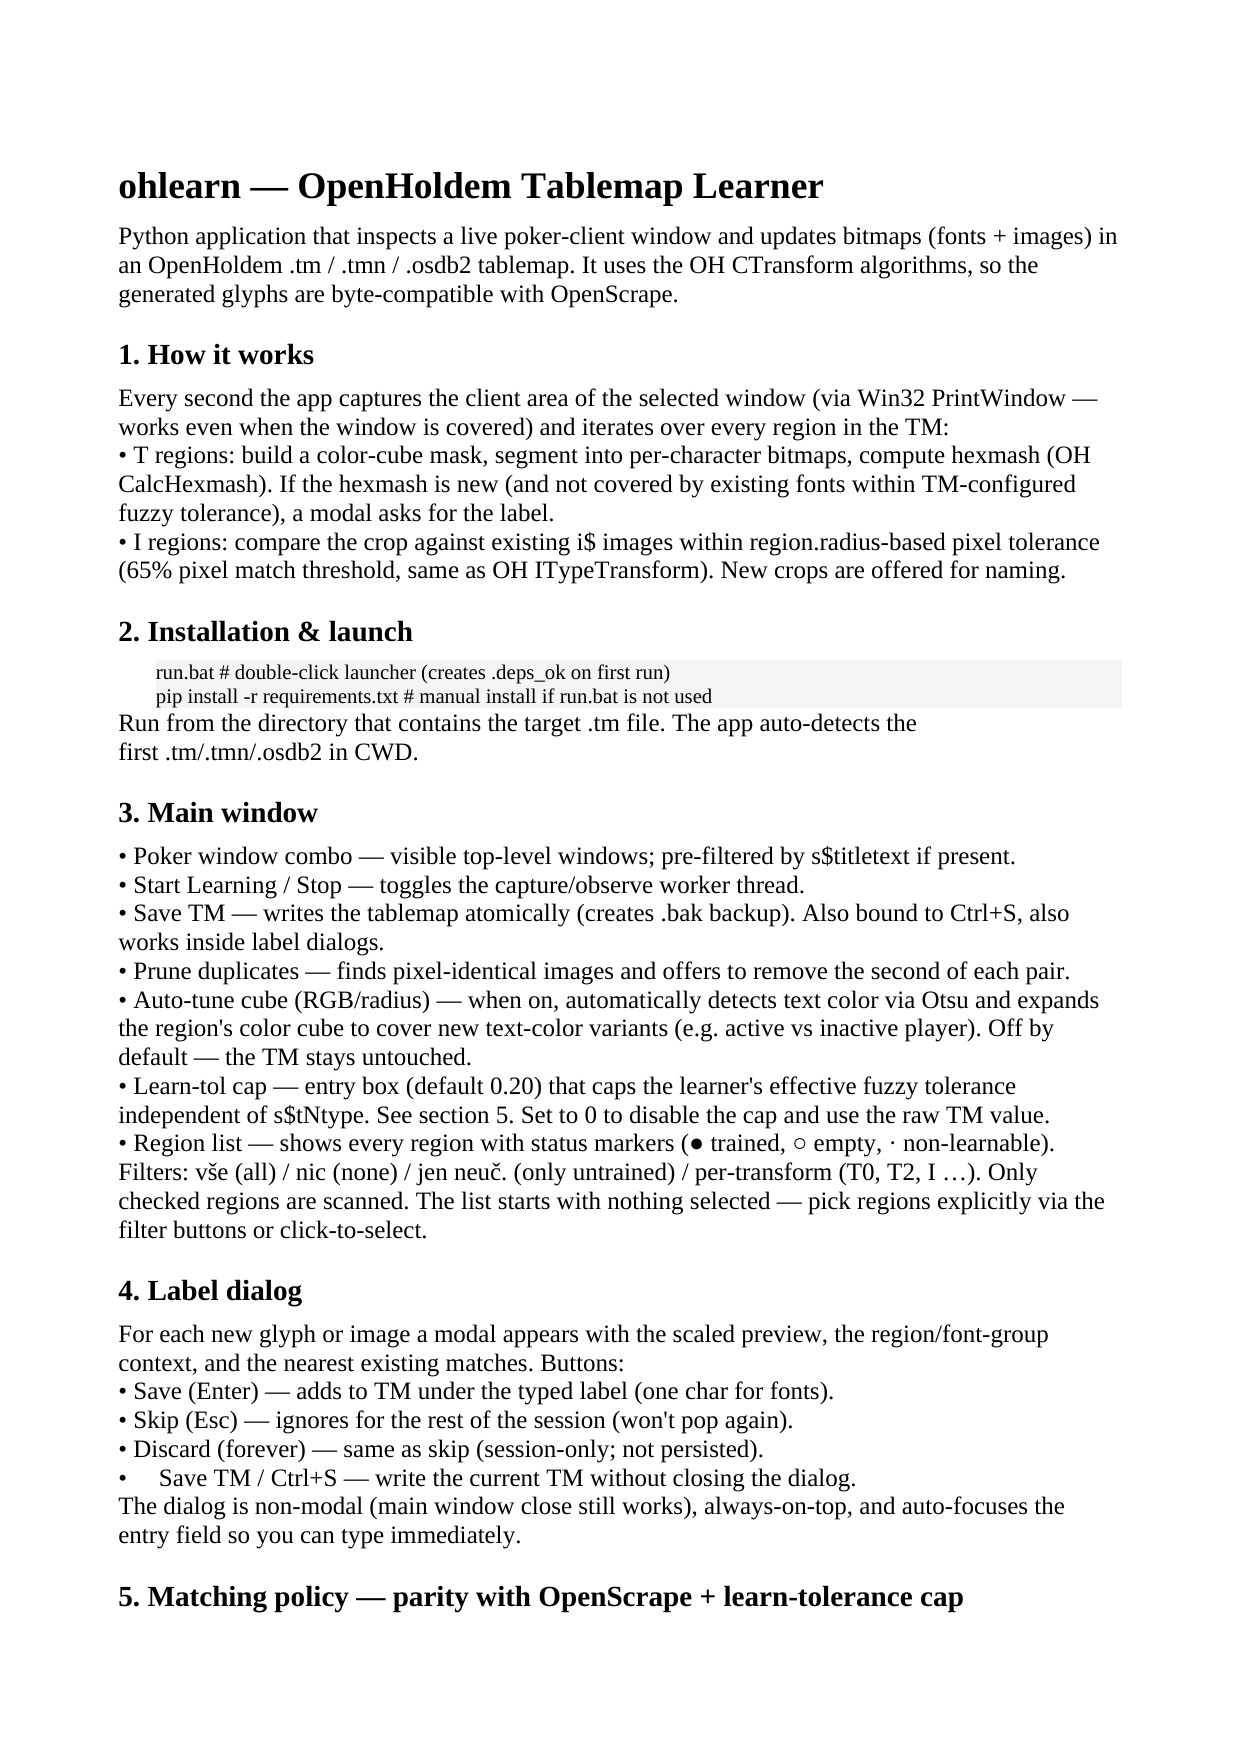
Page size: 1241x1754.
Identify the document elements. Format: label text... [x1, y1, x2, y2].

text Run from the directory that contains the target .tm file. The app auto-detects the first .tm/.tmn/.osdb2 in CWD. [118, 708, 1122, 765]
subtitle 2. Installation & launch [118, 614, 1122, 648]
text • Skip (Esc) — ignores for the rest of the session (won't pop again). [118, 1405, 1122, 1434]
text • Discard (forever) — same as skip (session-only; not persisted). [118, 1434, 1122, 1463]
text • Start Learning / Stop — toggles the capture/observe worker thread. [118, 870, 1122, 898]
text • I regions: compare the crop against existing i$ images within region.radius-based pixel tolerance (65% pixel match threshold, same as OH ITypeTransform). New crops are offered for naming. [118, 527, 1122, 584]
text • T regions: build a color-cube mask, segment into per-character bitmaps, compute hexmash (OH CalcHexmash). If the hexmash is new (and not covered by existing fonts within TM-configured fuzzy tolerance), a modal asks for the label. [118, 441, 1122, 527]
text • Learn-tol cap — entry box (default 0.20) that caps the learner's effective fuzzy tolerance independent of s$tNtype. See section 5. Set to 0 to disable the cap and use the raw TM value. [118, 1071, 1122, 1128]
subtitle 1. How it works [118, 337, 1122, 371]
text The dialog is non-modal (main window close still works), always-on-top, and auto-focuses the entry field so you can type immediately. [118, 1491, 1122, 1549]
text • Save (Enter) — adds to TM under the typed label (one char for fonts). [118, 1376, 1122, 1405]
text • Poker window combo — visible top-level windows; pre-filtered by s$titletext if present. [118, 841, 1122, 870]
text Every second the app captures the client area of the selected window (via Win32 PrintWindow — works even when the window is covered) and iterates over every region in the TM: [118, 383, 1122, 441]
text • 💾 Save TM / Ctrl+S — write the current TM without closing the dialog. [118, 1463, 1122, 1491]
text • Auto-tune cube (RGB/radius) — when on, automatically detects text color via Otsu and expands the region's color cube to cover new text-color variants (e.g. active vs inactive player). Off by default — the TM stays untouched. [118, 985, 1122, 1071]
subtitle ohlearn — OpenHoldem Tablemap Learner [118, 163, 1122, 206]
subtitle 3. Main window [118, 795, 1122, 829]
subtitle 5. Matching policy — parity with OpenScrape + learn-tolerance cap [118, 1579, 1122, 1612]
text run.bat # double-click launcher (creates .deps_ok on first run) [156, 660, 1122, 684]
text pip install -r requirements.txt # manual install if run.bat is not used [156, 684, 1122, 708]
text • Save TM — writes the tablemap atomically (creates .bak backup). Also bound to Ctrl+S, also works inside label dialogs. [118, 898, 1122, 956]
text For each new glyph or image a modal appears with the scaled preview, the region/font-group context, and the nearest existing matches. Buttons: [118, 1319, 1122, 1376]
text • Prune duplicates — finds pixel-identical images and offers to remove the second of each pair. [118, 956, 1122, 985]
text Python application that inspects a live poker-client window and updates bitmaps (fonts + images) in an OpenHoldem .tm / .tmn / .osdb2 tablemap. It uses the OH CTransform algorithms, so the generated glyphs are byte-compatible with OpenScrape. [118, 221, 1122, 307]
subtitle 4. Label dialog [118, 1273, 1122, 1307]
text • Region list — shows every region with status markers (● trained, ○ empty, · non-learnable). Filters: vše (all) / nic (none) / jen neuč. (only untrained) / per-transform (T0, T2, I …). Only checked regions are scanned. The list starts with nothing selected — pick regions explicitly via the filter buttons or click-to-select. [118, 1128, 1122, 1243]
